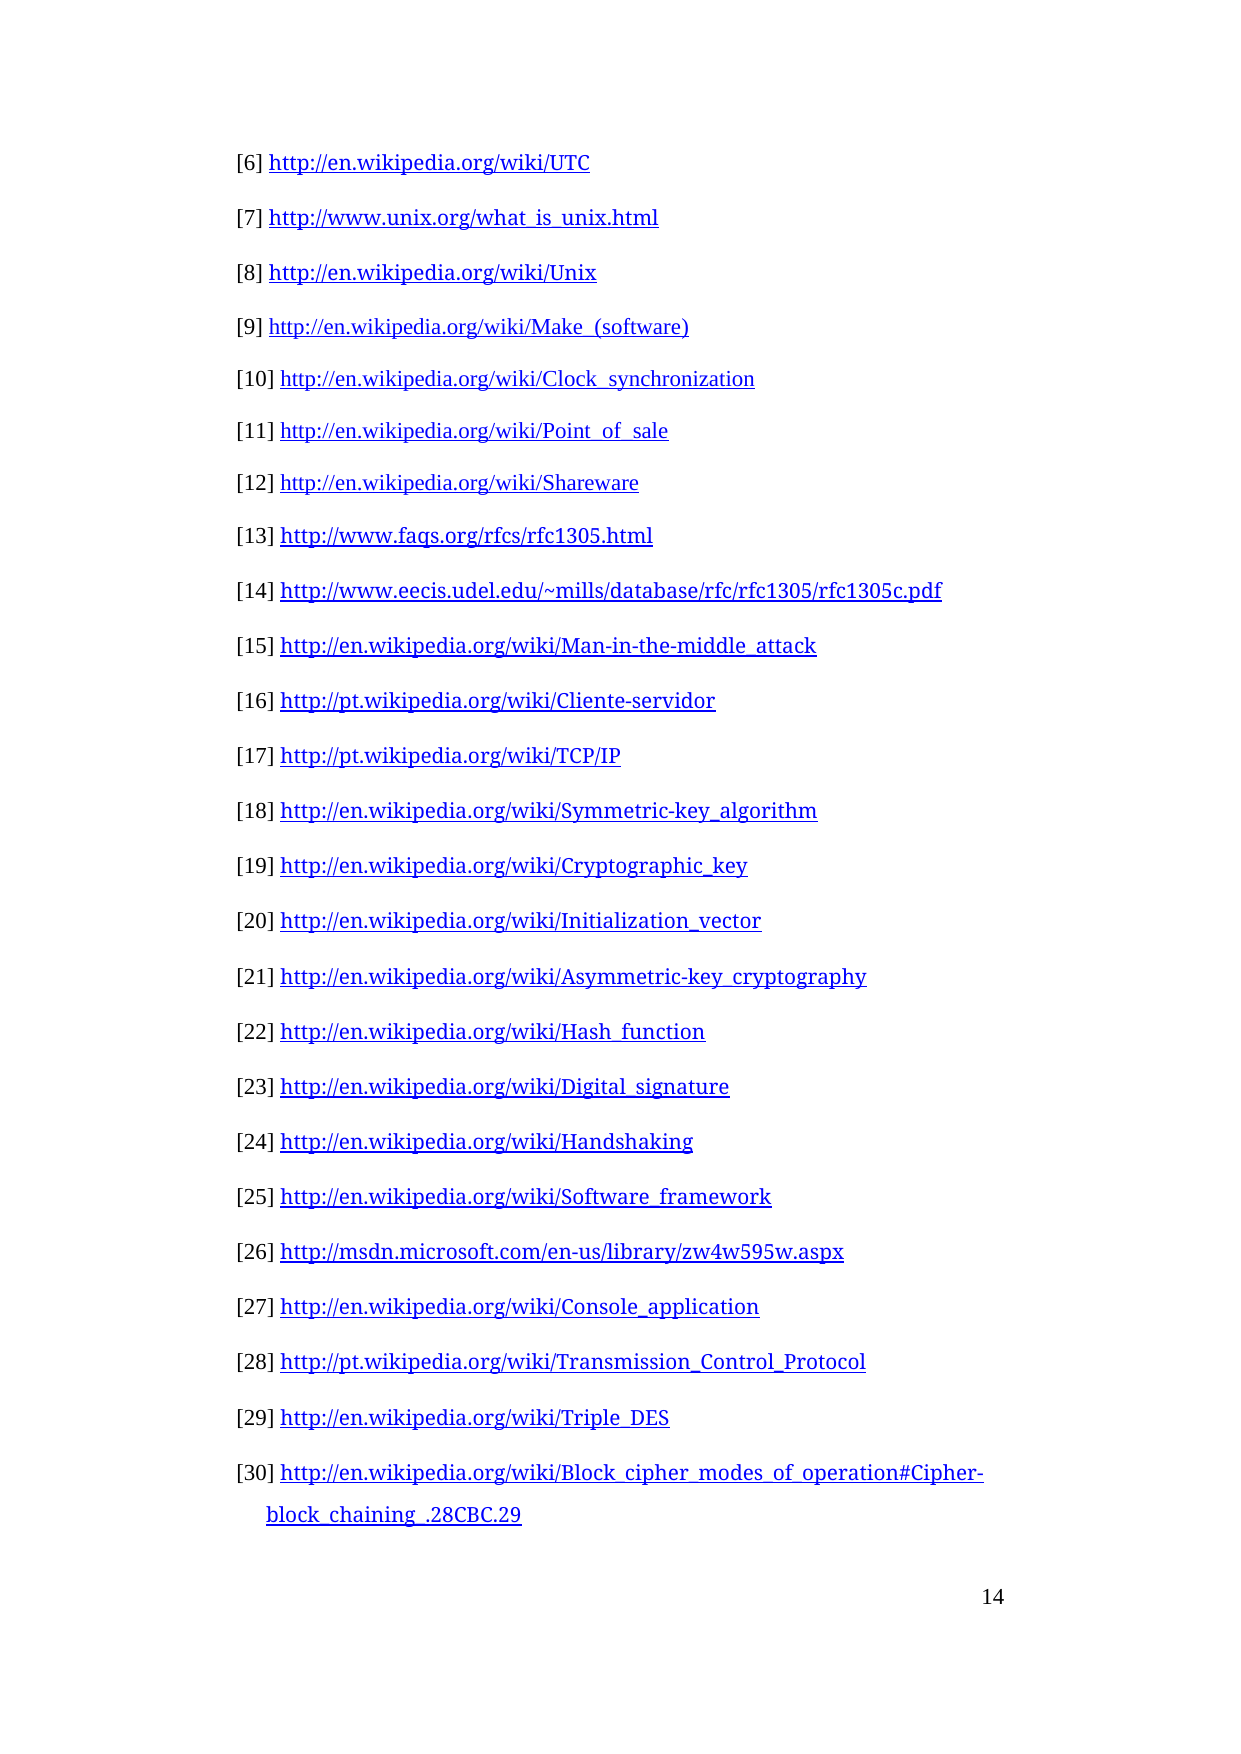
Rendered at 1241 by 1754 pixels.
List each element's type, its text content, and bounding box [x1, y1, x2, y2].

list http://en.wikipedia.org/wiki/Point_of_sale [236, 417, 1004, 443]
list http://www.faqs.org/rfcs/rfc1305.html [236, 521, 1004, 549]
list http://en.wikipedia.org/wiki/Make_(software) [236, 313, 1004, 339]
list http://en.wikipedia.org/wiki/Asymmetric-key_cryptography [236, 962, 1004, 990]
list http://pt.wikipedia.org/wiki/Transmission_Control_Protocol [236, 1347, 1004, 1376]
list http://en.wikipedia.org/wiki/Shareware [236, 469, 1004, 495]
list http://en.wikipedia.org/wiki/Cryptographic_key [236, 852, 1004, 880]
list http://en.wikipedia.org/wiki/Block_cipher_modes_of_operation#Cipher-block_chaining_.28CBC.29 [236, 1458, 1004, 1529]
list http://en.wikipedia.org/wiki/Symmetric-key_algorithm [236, 796, 1004, 825]
list http://en.wikipedia.org/wiki/Software_framework [236, 1182, 1004, 1211]
list http://www.unix.org/what_is_unix.html [236, 203, 1004, 231]
list http://en.wikipedia.org/wiki/Triple_DES [236, 1403, 1004, 1431]
list http://en.wikipedia.org/wiki/Man-in-the-middle_attack [236, 631, 1004, 659]
list http://en.wikipedia.org/wiki/Clock_synchronization [236, 365, 1004, 391]
list http://pt.wikipedia.org/wiki/TCP/IP [236, 741, 1004, 770]
list http://en.wikipedia.org/wiki/Unix [236, 258, 1004, 286]
list http://en.wikipedia.org/wiki/Hash_function [236, 1017, 1004, 1045]
list http://en.wikipedia.org/wiki/Initialization_vector [236, 907, 1004, 935]
list http://www.eecis.udel.edu/~mills/database/rfc/rfc1305/rfc1305c.pdf [236, 576, 1004, 604]
list http://en.wikipedia.org/wiki/Handshaking [236, 1127, 1004, 1156]
list http://en.wikipedia.org/wiki/UTC [236, 148, 1004, 176]
list http://msdn.microsoft.com/en-us/library/zw4w595w.aspx [236, 1237, 1004, 1266]
list http://en.wikipedia.org/wiki/Console_application [236, 1292, 1004, 1321]
list http://pt.wikipedia.org/wiki/Cliente-servidor [236, 686, 1004, 715]
list http://en.wikipedia.org/wiki/Digital_signature [236, 1072, 1004, 1100]
